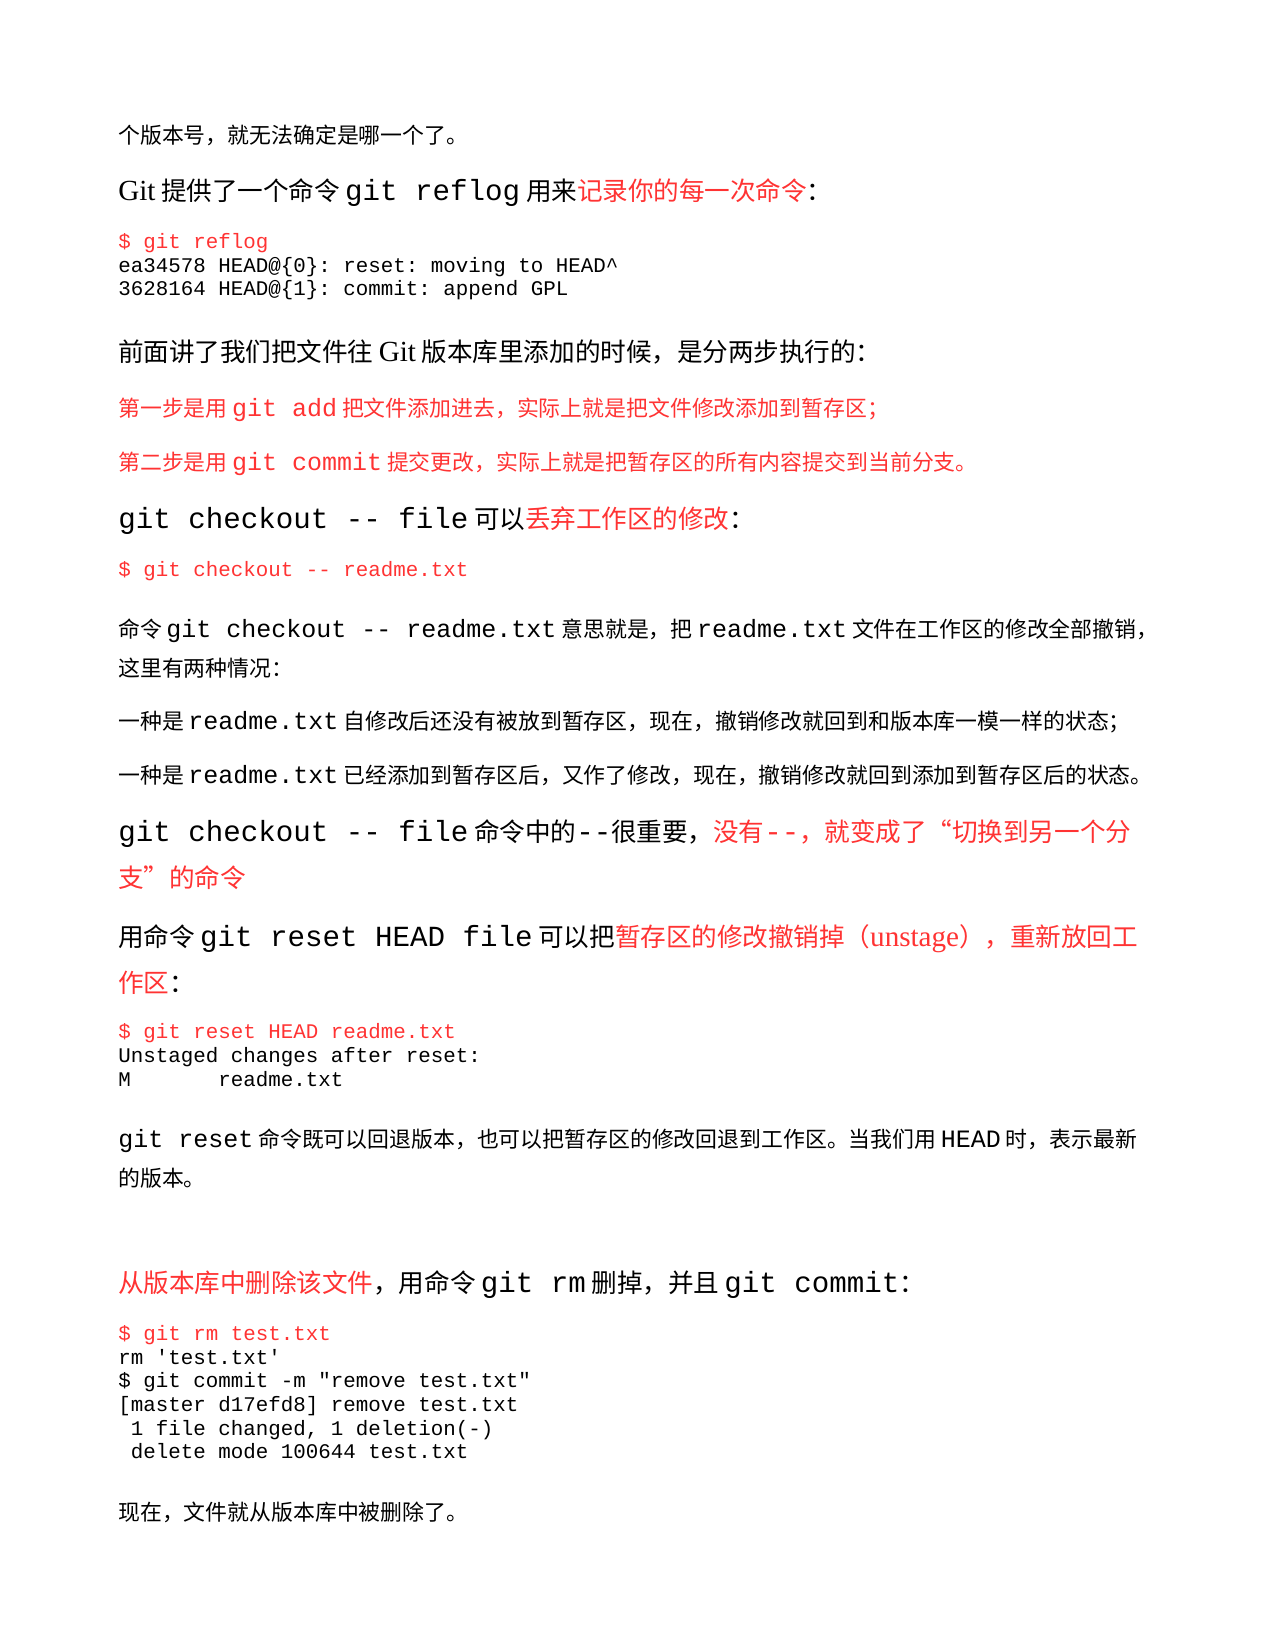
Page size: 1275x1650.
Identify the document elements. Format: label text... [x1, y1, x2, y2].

text git checkout -- file命令中的--很重要，没有--，就变成了“切换到另一个分支”的命令 [118, 812, 1157, 895]
text 一种是readme.txt已经添加到暂存区后，又作了修改，现在，撤销修改就回到添加到暂存区后的状态。 [118, 758, 1157, 791]
text 从版本库中删除该文件，用命令git rm删掉，并且git commit： [118, 1263, 1157, 1301]
text 1 file changed, 1 deletion(-) [118, 1418, 1157, 1441]
text $ git rm test.txt [118, 1323, 1157, 1347]
text Unstaged changes after reset: [118, 1045, 1157, 1069]
text 第一步是用git add把文件添加进去，实际上就是把文件修改添加到暂存区； [118, 391, 1157, 423]
text 一种是readme.txt自修改后还没有被放到暂存区，现在，撤销修改就回到和版本库一模一样的状态； [118, 704, 1157, 737]
text $ git commit -m "remove test.txt" [118, 1370, 1157, 1394]
text 前面讲了我们把文件往Git版本库里添加的时候，是分两步执行的： [118, 332, 1157, 368]
text delete mode 100644 test.txt [118, 1441, 1157, 1465]
text 现在，文件就从版本库中被删除了。 [118, 1494, 1157, 1526]
text Git提供了一个命令git reflog用来记录你的每一次命令： [118, 171, 1157, 209]
text 第二步是用git commit提交更改，实际上就是把暂存区的所有内容提交到当前分支。 [118, 444, 1157, 477]
text ea34578 HEAD@{0}: reset: moving to HEAD^ [118, 255, 1157, 278]
text 用命令git reset HEAD file可以把暂存区的修改撤销掉（unstage），重新放回工作区： [118, 917, 1157, 999]
text 个版本号，就无法确定是哪一个了。 [118, 118, 1157, 150]
text $ git reset HEAD readme.txt [118, 1021, 1157, 1045]
text rm 'test.txt' [118, 1347, 1157, 1370]
text $ git reflog [118, 231, 1157, 255]
text git checkout -- file可以丢弃工作区的修改： [118, 499, 1157, 537]
text $ git checkout -- readme.txt [118, 559, 1157, 583]
text 命令git checkout -- readme.txt意思就是，把readme.txt文件在工作区的修改全部撤销，这里有两种情况： [118, 612, 1157, 683]
text M readme.txt [118, 1069, 1157, 1092]
text 3628164 HEAD@{1}: commit: append GPL [118, 278, 1157, 302]
text git reset命令既可以回退版本，也可以把暂存区的修改回退到工作区。当我们用HEAD时，表示最新的版本。 [118, 1122, 1157, 1193]
text [master d17efd8] remove test.txt [118, 1394, 1157, 1418]
